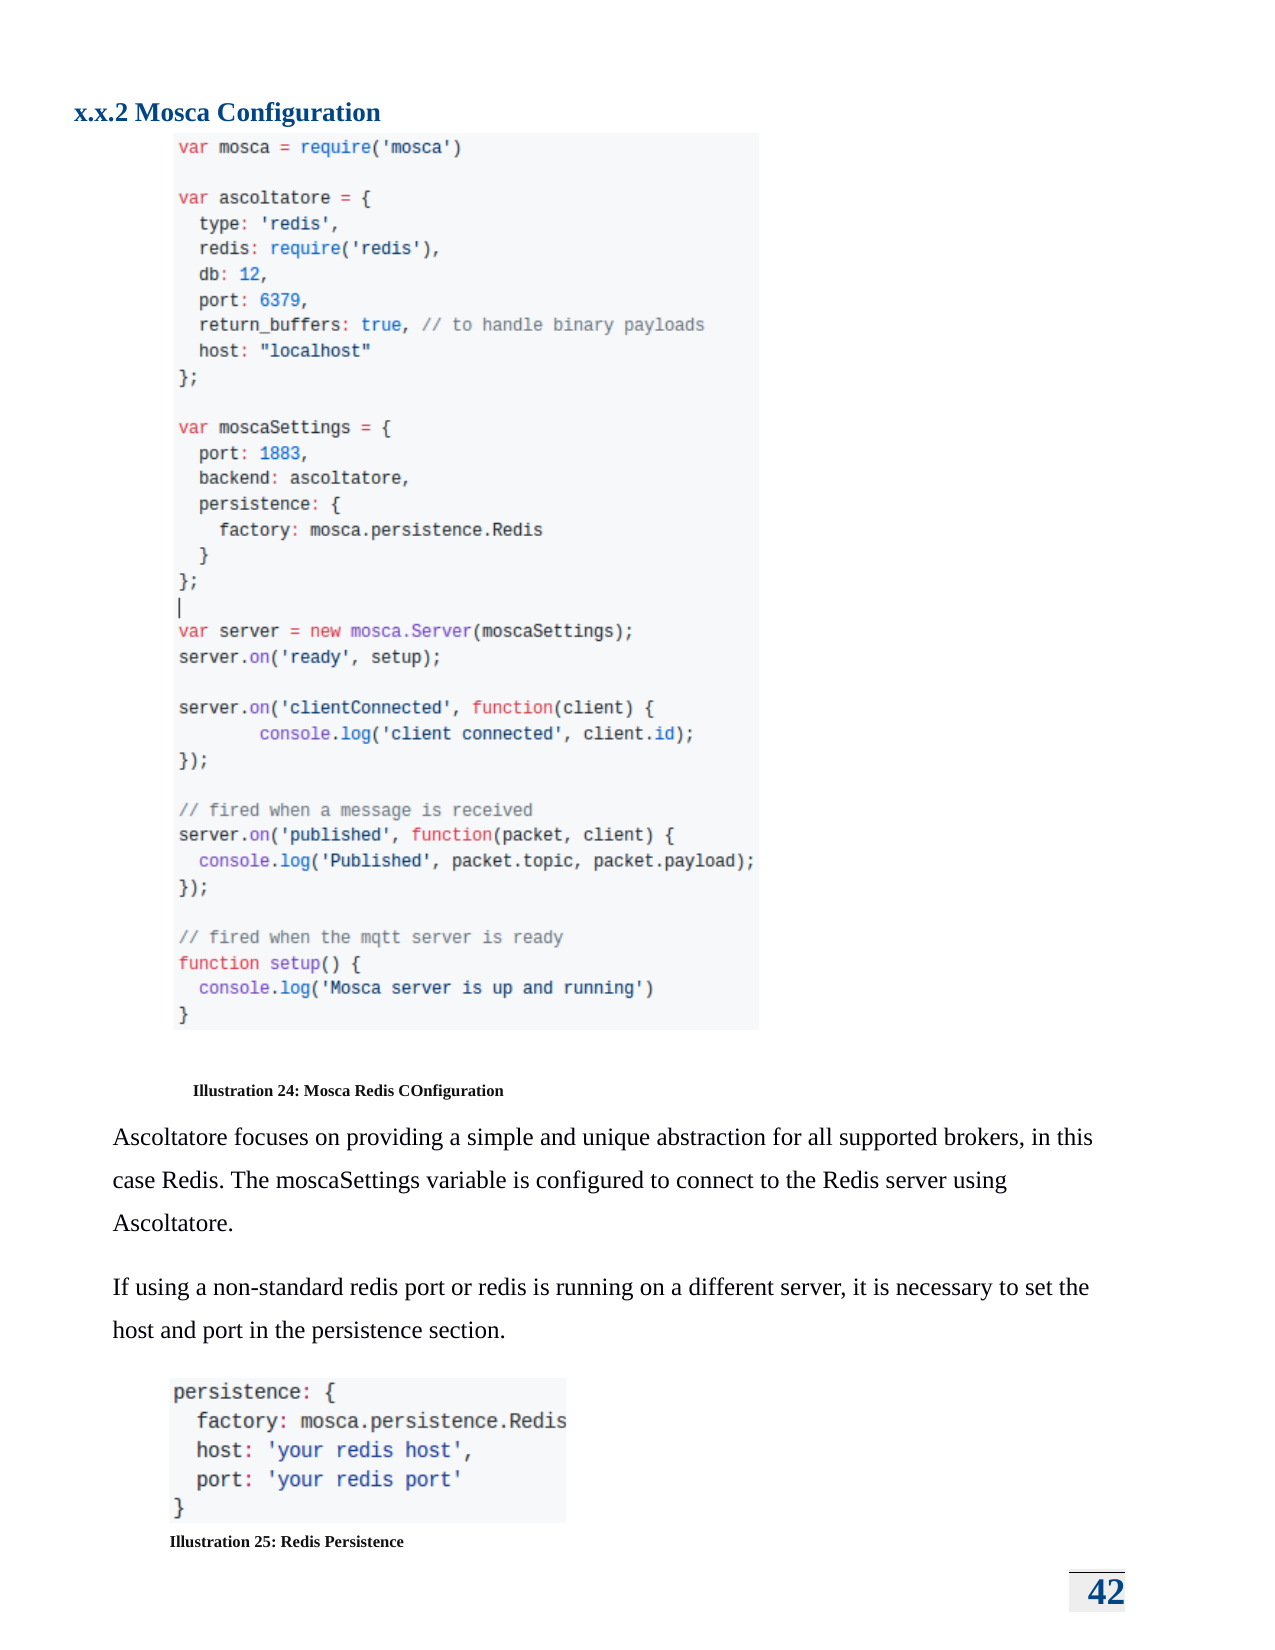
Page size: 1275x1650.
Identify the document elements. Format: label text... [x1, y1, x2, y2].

text Illustration 24: Mosca Redis COnfiguration [193, 146, 779, 1100]
text If using a non-standard redis port or redis is running on a different server, it is necessary to set the host and port in the persistence section. [112, 1272, 1125, 1344]
picture [169, 1378, 567, 1523]
text Ascoltatore focuses on providing a simple and unique abstraction for all supported brokers, in this case Redis. The moscaSettings variable is configured to connect to the Redis server using Ascoltatore. [112, 1122, 1125, 1237]
picture [173, 133, 760, 1030]
subtitle x.x.2 Mosca Configuration [74, 96, 1125, 127]
text Illustration 25: Redis Persistence [169, 1523, 567, 1551]
